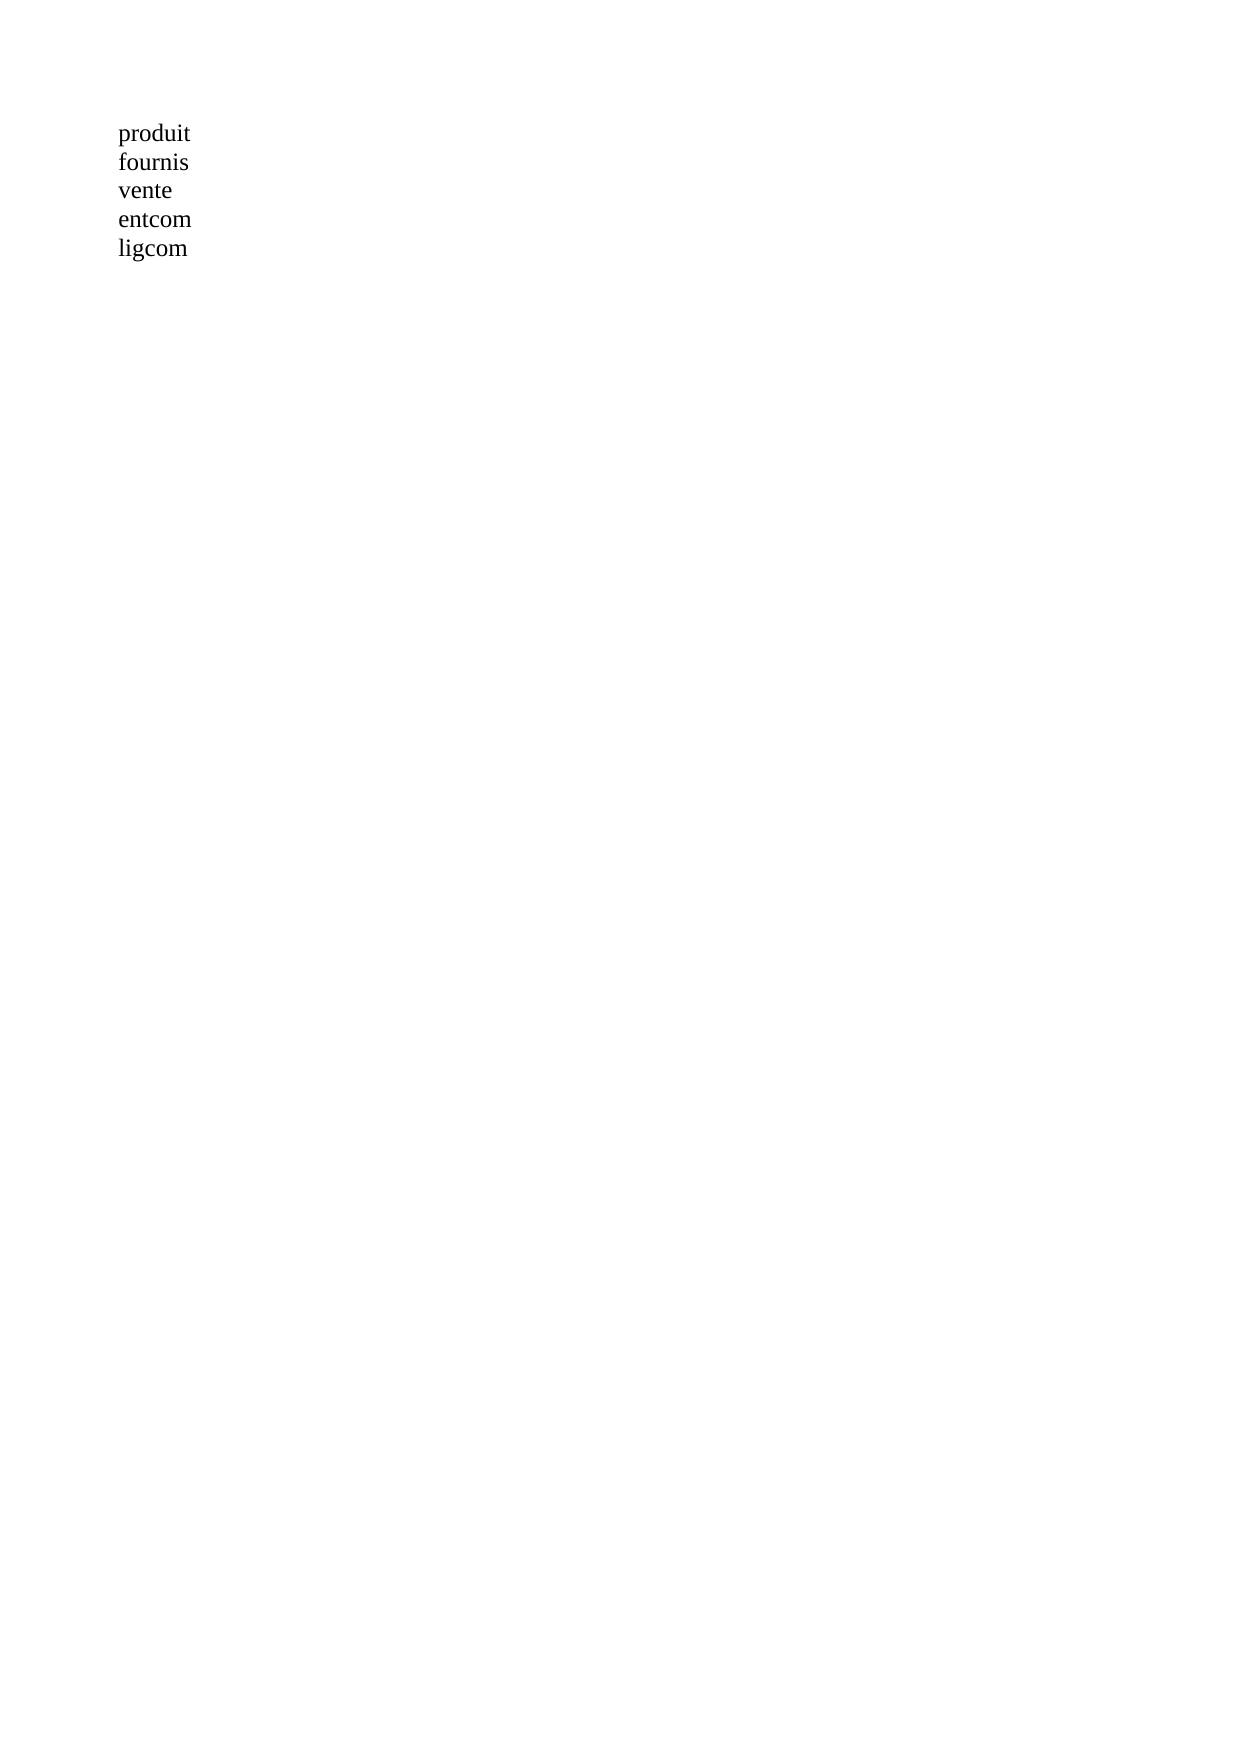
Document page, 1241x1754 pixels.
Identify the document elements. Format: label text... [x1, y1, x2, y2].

text entcom [118, 204, 1122, 233]
text ligcom [118, 233, 1122, 262]
text produit [118, 118, 1122, 147]
text vente [118, 176, 1122, 204]
text fournis [118, 147, 1122, 176]
